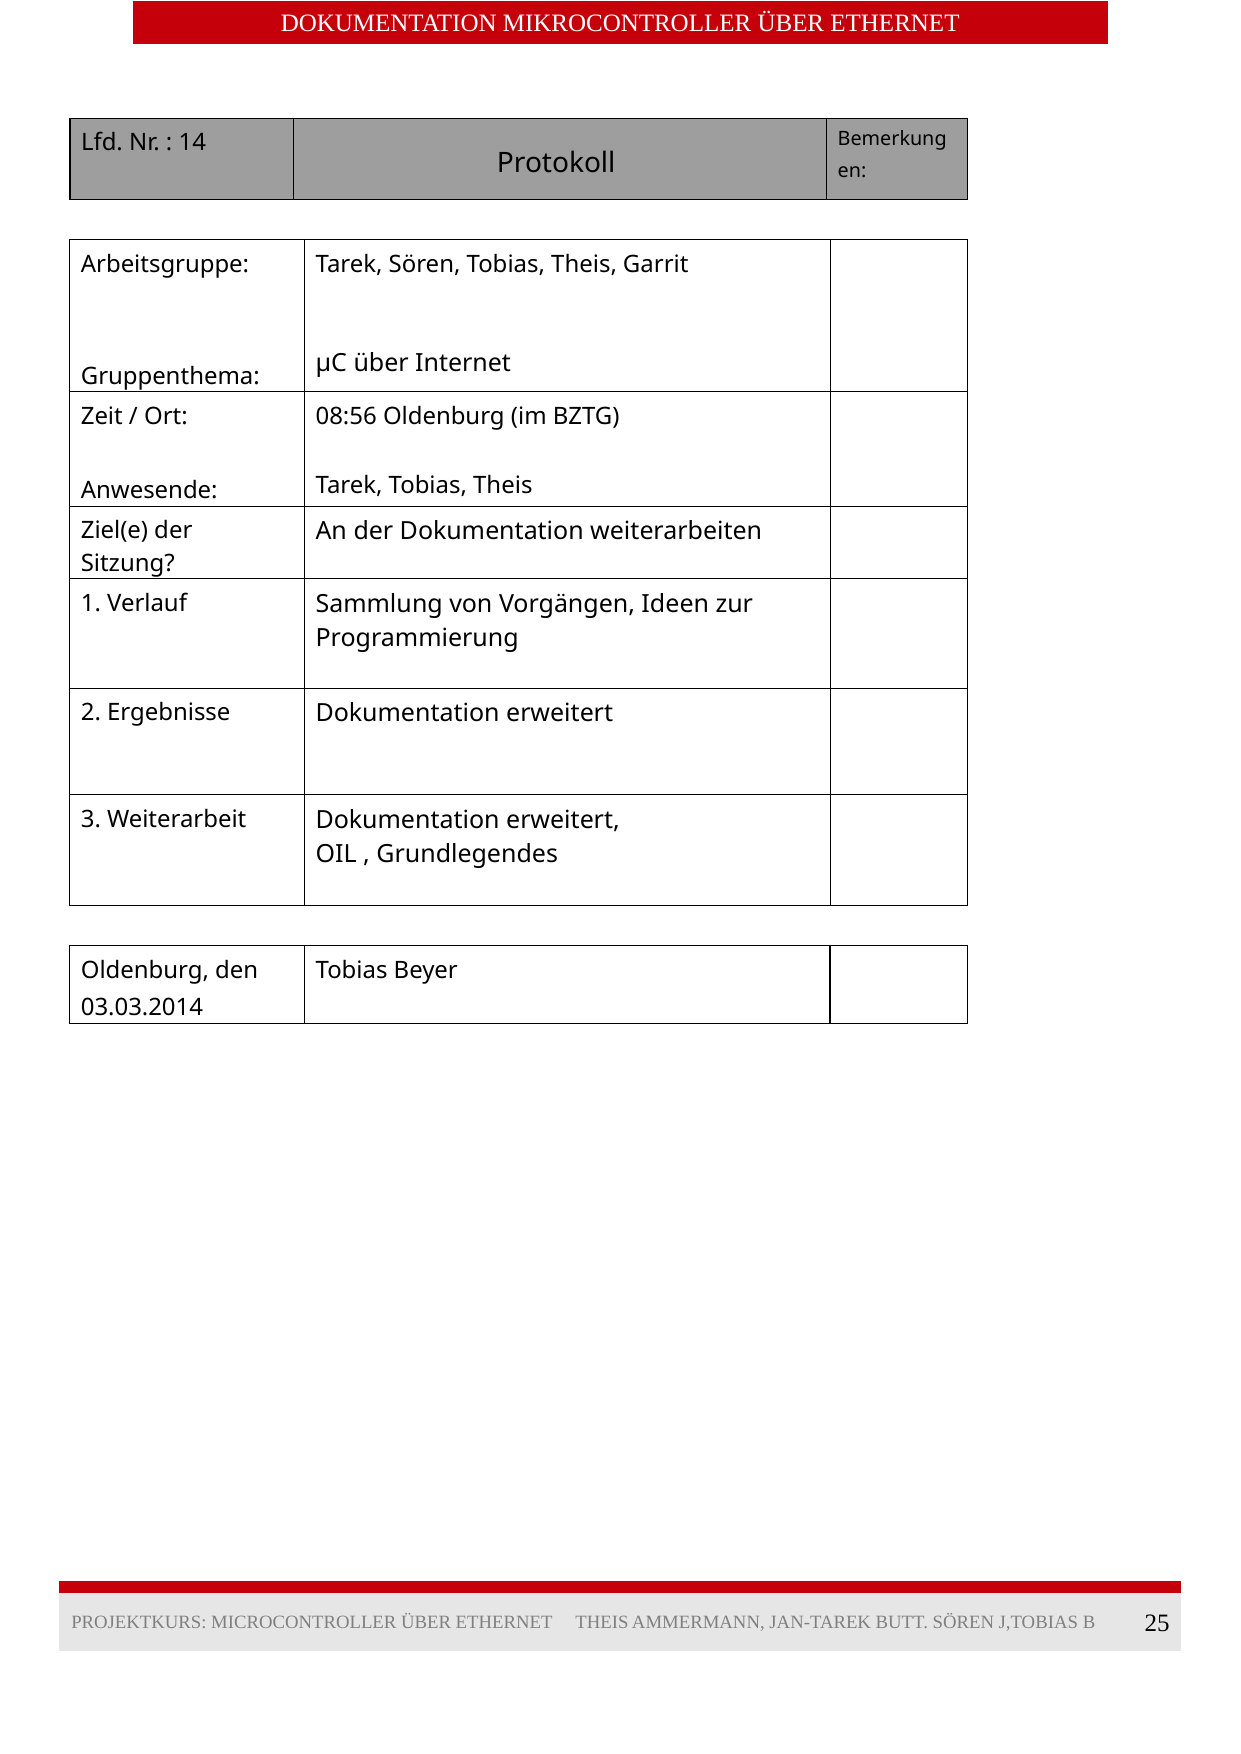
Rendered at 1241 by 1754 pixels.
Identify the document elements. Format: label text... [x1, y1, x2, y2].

table_header Protokoll [294, 119, 826, 199]
table_cell Ziel(e) der Sitzung? [70, 507, 304, 578]
table_cell [831, 507, 967, 578]
table_cell 2. Ergebnisse [70, 689, 304, 794]
table_cell 08:56 Oldenburg (im BZTG) Tarek, Tobias, Theis [305, 392, 830, 506]
table_header [831, 946, 967, 1022]
table_cell [831, 392, 967, 506]
table_header Bemerkungen: [827, 119, 967, 199]
table_cell Dokumentation erweitert [305, 689, 830, 794]
table_header Oldenburg, den 03.03.2014 [70, 946, 304, 1022]
table_cell 3. Weiterarbeit [70, 795, 304, 905]
table_cell [831, 795, 967, 905]
table_header Arbeitsgruppe: Gruppenthema: [70, 240, 304, 391]
table_header Lfd. Nr. : 14 [71, 119, 293, 199]
table_header [831, 240, 967, 391]
table_header Tarek, Sören, Tobias, Theis, Garrit µC über Internet [305, 240, 830, 391]
table_cell 1. Verlauf [70, 579, 304, 687]
table_cell Zeit / Ort: Anwesende: [70, 392, 304, 506]
table_cell Dokumentation erweitert, OIL , Grundlegendes [305, 795, 830, 905]
table_header Tobias Beyer [305, 946, 829, 1022]
table_cell Sammlung von Vorgängen, Ideen zur Programmierung [305, 579, 830, 687]
table_cell [831, 579, 967, 687]
table_cell An der Dokumentation weiterarbeiten [305, 507, 830, 578]
table_cell [831, 689, 967, 794]
